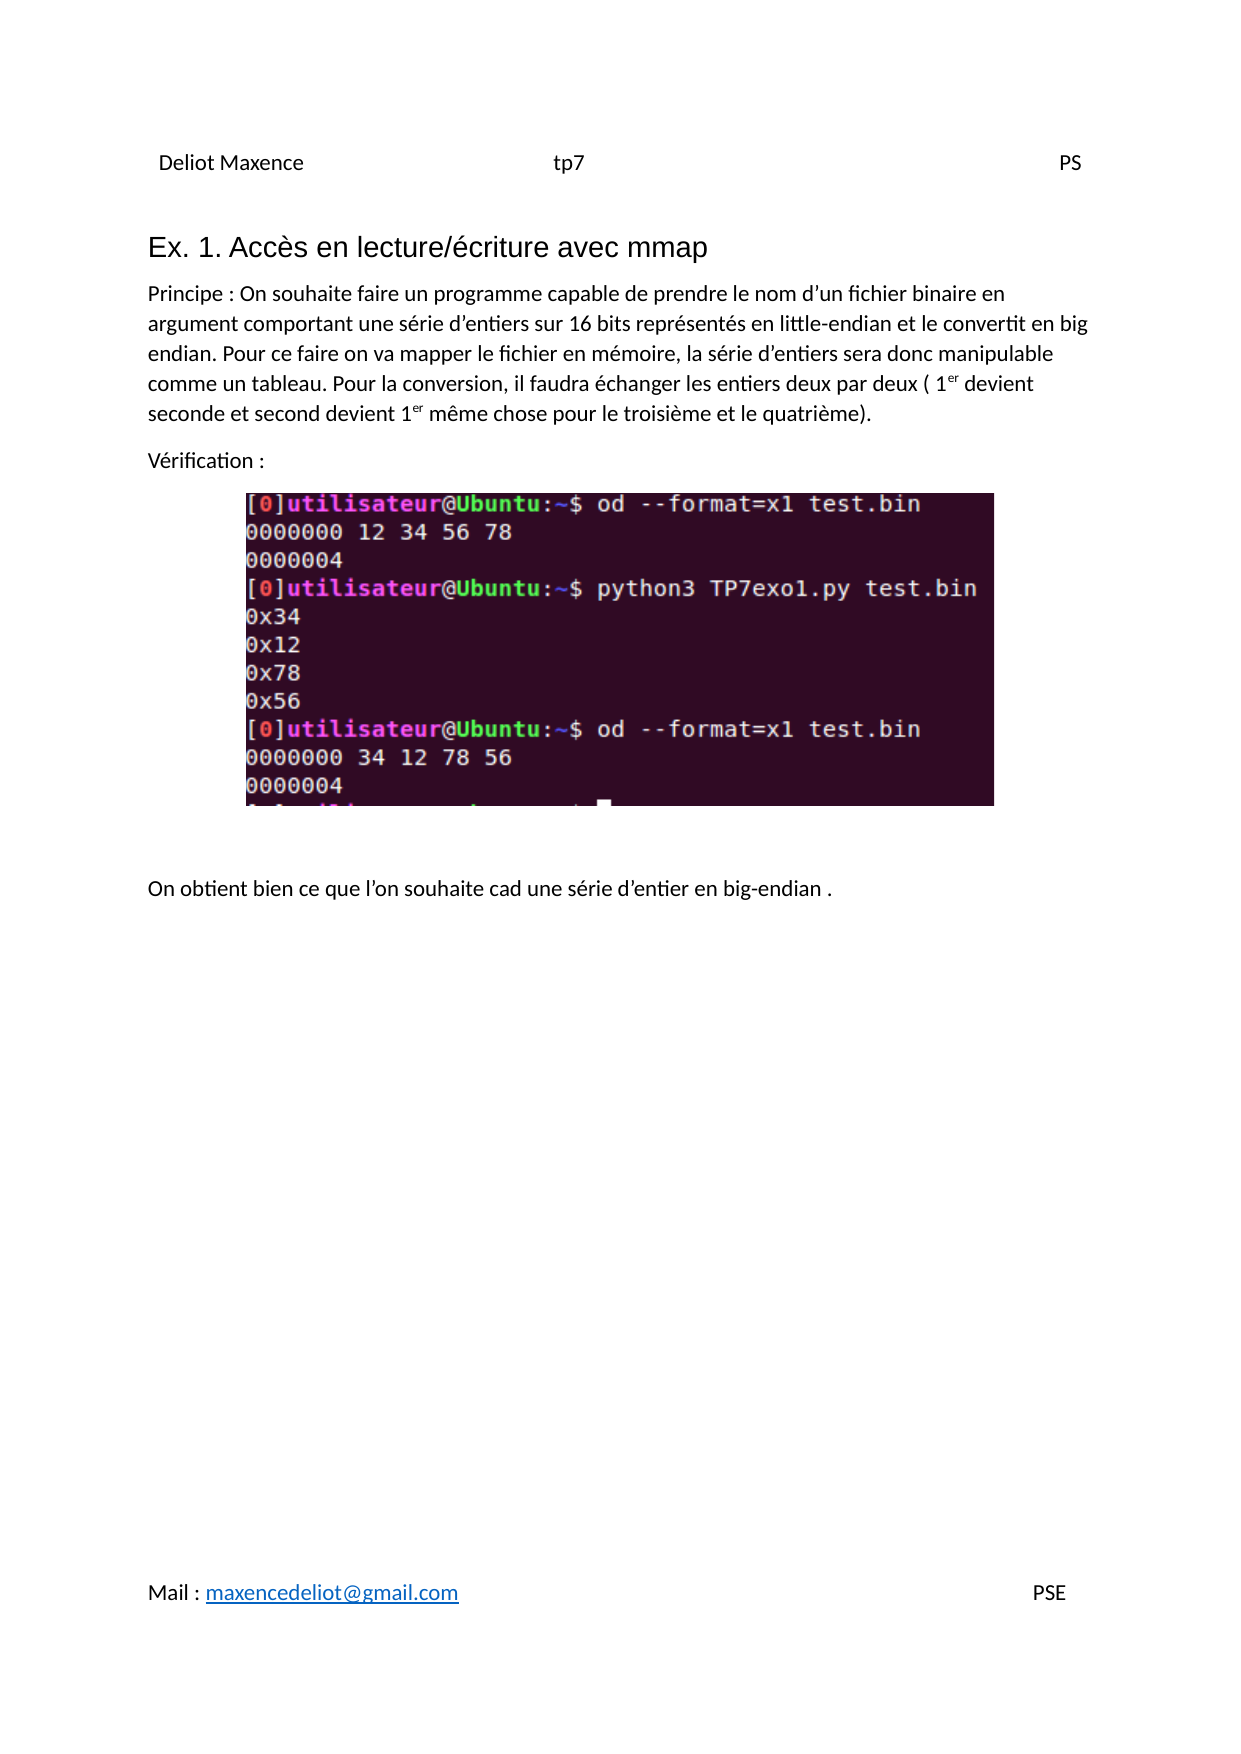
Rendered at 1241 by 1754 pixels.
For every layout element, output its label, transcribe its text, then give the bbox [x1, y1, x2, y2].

subtitle Ex. 1. Accès en lecture/écriture avec mmap [148, 230, 1093, 264]
text On obtient bien ce que l’on souhaite cad une série d’entier en big-endian . [148, 874, 1093, 902]
text Principe : On souhaite faire un programme capable de prendre le nom d’un fichier binaire en argument comportant une série d’entiers sur 16 bits représentés en little-endian et le convertit en big endian. Pour ce faire on va mapper le fichier en mémoire, la série d’entiers sera donc manipulable comme un tableau. Pour la conversion, il faudra échanger les entiers deux par deux ( 1er devient seconde et second devient 1er même chose pour le troisième et le quatrième). [148, 279, 1093, 428]
picture [246, 493, 995, 806]
text Vérification : [148, 446, 1093, 474]
